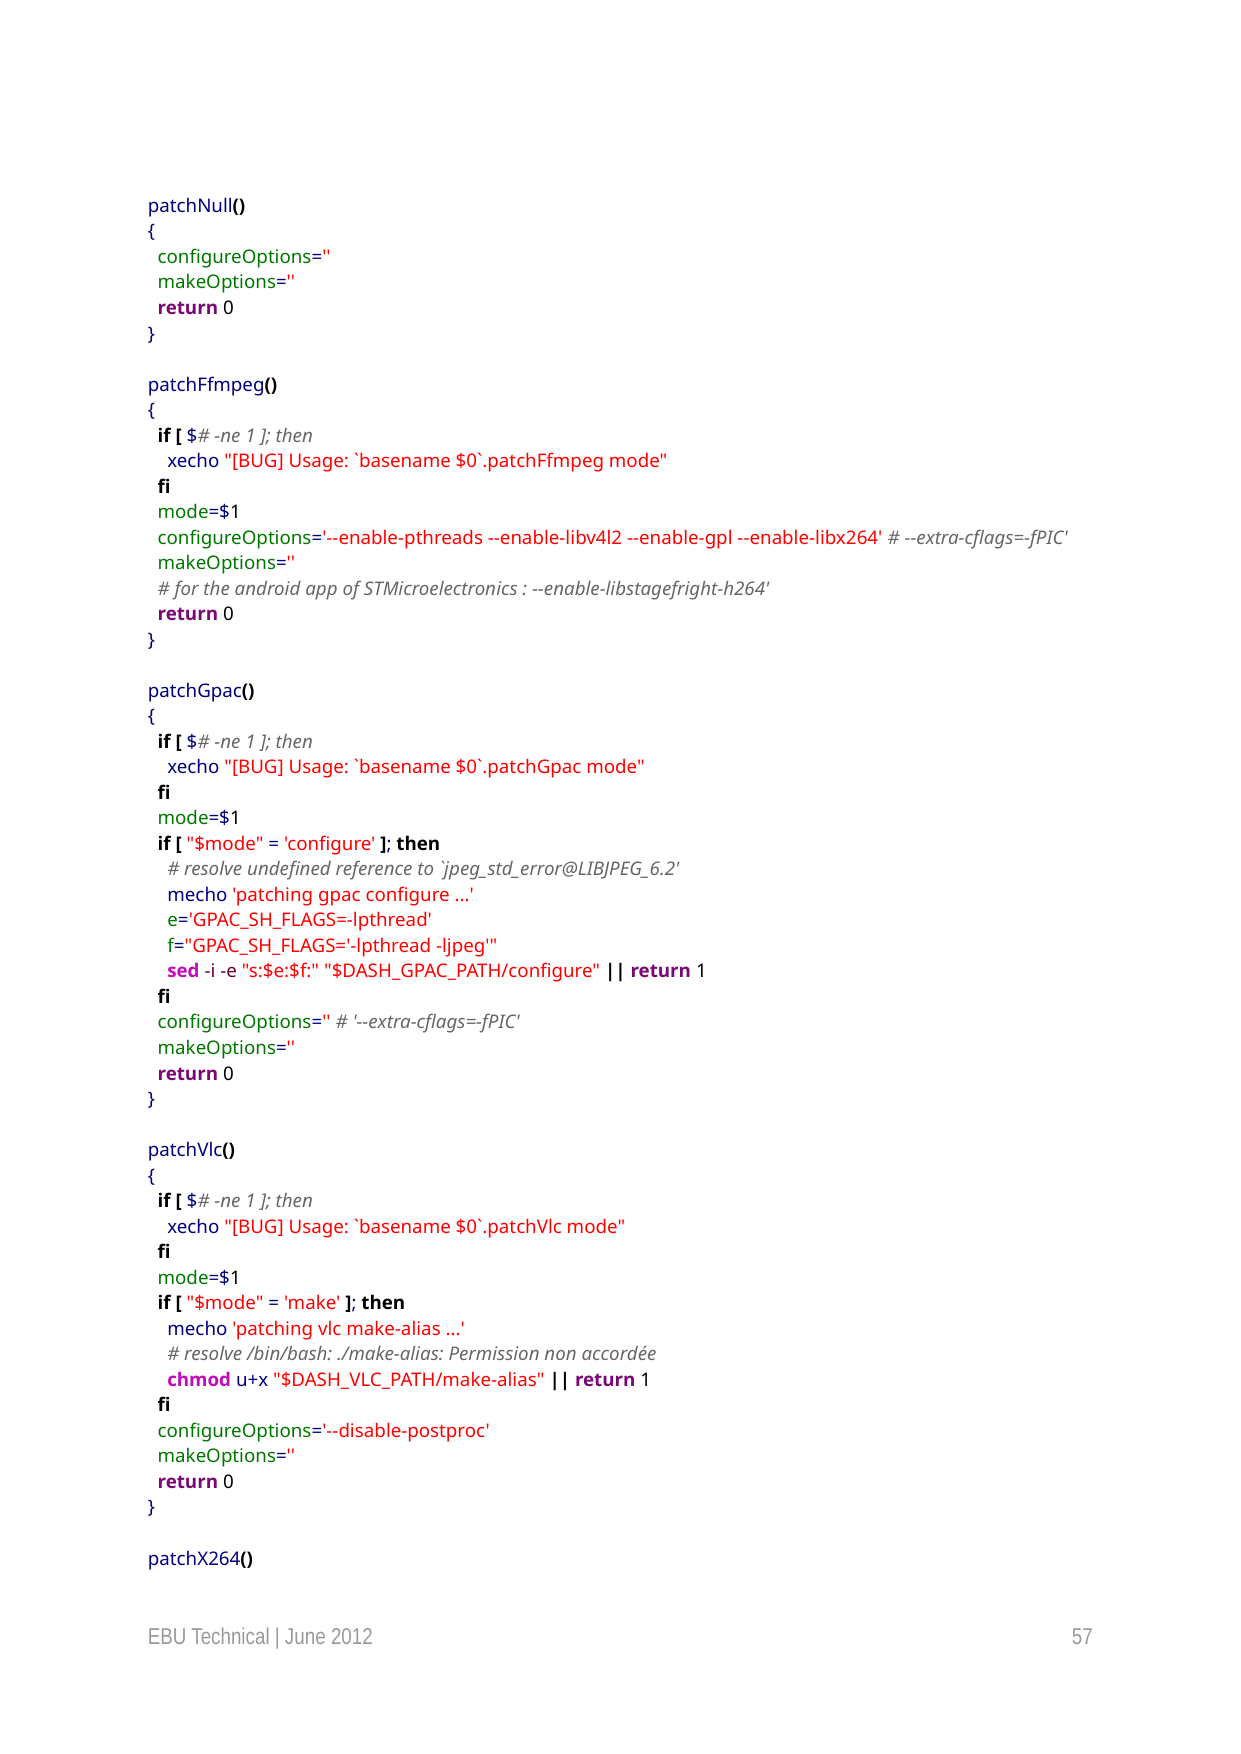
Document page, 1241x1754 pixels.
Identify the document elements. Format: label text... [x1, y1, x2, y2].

text mecho 'patching vlc make-alias ...' [148, 1315, 1093, 1341]
text fi [148, 1392, 1093, 1417]
text f="GPAC_SH_FLAGS='-lpthread -ljpeg'" [148, 932, 1093, 958]
text { [148, 218, 1093, 243]
text mode=$1 [148, 805, 1093, 830]
text makeOptions='' [148, 549, 1093, 575]
text e='GPAC_SH_FLAGS=-lpthread' [148, 907, 1093, 932]
text fi [148, 1238, 1093, 1264]
text xecho "[BUG] Usage: `basename $0`.patchVlc mode" [148, 1213, 1093, 1238]
text makeOptions='' [148, 269, 1093, 294]
text { [148, 703, 1093, 728]
text patchX264() [148, 1545, 1093, 1570]
text configureOptions='--disable-postproc' [148, 1417, 1093, 1443]
text # resolve undefined reference to `jpeg_std_error@LIBJPEG_6.2' [148, 856, 1093, 881]
text xecho "[BUG] Usage: `basename $0`.patchFfmpeg mode" [148, 447, 1093, 473]
text } [148, 626, 1093, 652]
text patchGpac() [148, 677, 1093, 703]
text mode=$1 [148, 498, 1093, 524]
text return 0 [148, 294, 1093, 320]
text return 0 [148, 601, 1093, 626]
text mode=$1 [148, 1264, 1093, 1289]
text xecho "[BUG] Usage: `basename $0`.patchGpac mode" [148, 754, 1093, 779]
text return 0 [148, 1468, 1093, 1494]
text mecho 'patching gpac configure ...' [148, 881, 1093, 907]
text # for the android app of STMicroelectronics : --enable-libstagefright-h264' [148, 575, 1093, 601]
text if [ "$mode" = 'configure' ]; then [148, 830, 1093, 856]
text fi [148, 473, 1093, 498]
text patchFfmpeg() [148, 371, 1093, 396]
text return 0 [148, 1060, 1093, 1085]
text if [ $# -ne 1 ]; then [148, 728, 1093, 754]
text fi [148, 983, 1093, 1009]
text configureOptions='--enable-pthreads --enable-libv4l2 --enable-gpl --enable-libx264' # --extra-cflags=-fPIC' [148, 524, 1093, 549]
text if [ $# -ne 1 ]; then [148, 422, 1093, 447]
text } [148, 320, 1093, 345]
text } [148, 1085, 1093, 1111]
text sed -i -e "s:$e:$f:" "$DASH_GPAC_PATH/configure" || return 1 [148, 958, 1093, 983]
text patchNull() [148, 192, 1093, 218]
text makeOptions='' [148, 1443, 1093, 1468]
text chmod u+x "$DASH_VLC_PATH/make-alias" || return 1 [148, 1366, 1093, 1392]
text makeOptions='' [148, 1034, 1093, 1060]
text patchVlc() [148, 1136, 1093, 1162]
text configureOptions='' # '--extra-cflags=-fPIC' [148, 1009, 1093, 1034]
text # resolve /bin/bash: ./make-alias: Permission non accordée [148, 1341, 1093, 1366]
text if [ "$mode" = 'make' ]; then [148, 1289, 1093, 1315]
text configureOptions='' [148, 243, 1093, 269]
text { [148, 396, 1093, 422]
text { [148, 1162, 1093, 1187]
text if [ $# -ne 1 ]; then [148, 1187, 1093, 1213]
text fi [148, 779, 1093, 805]
text } [148, 1494, 1093, 1519]
